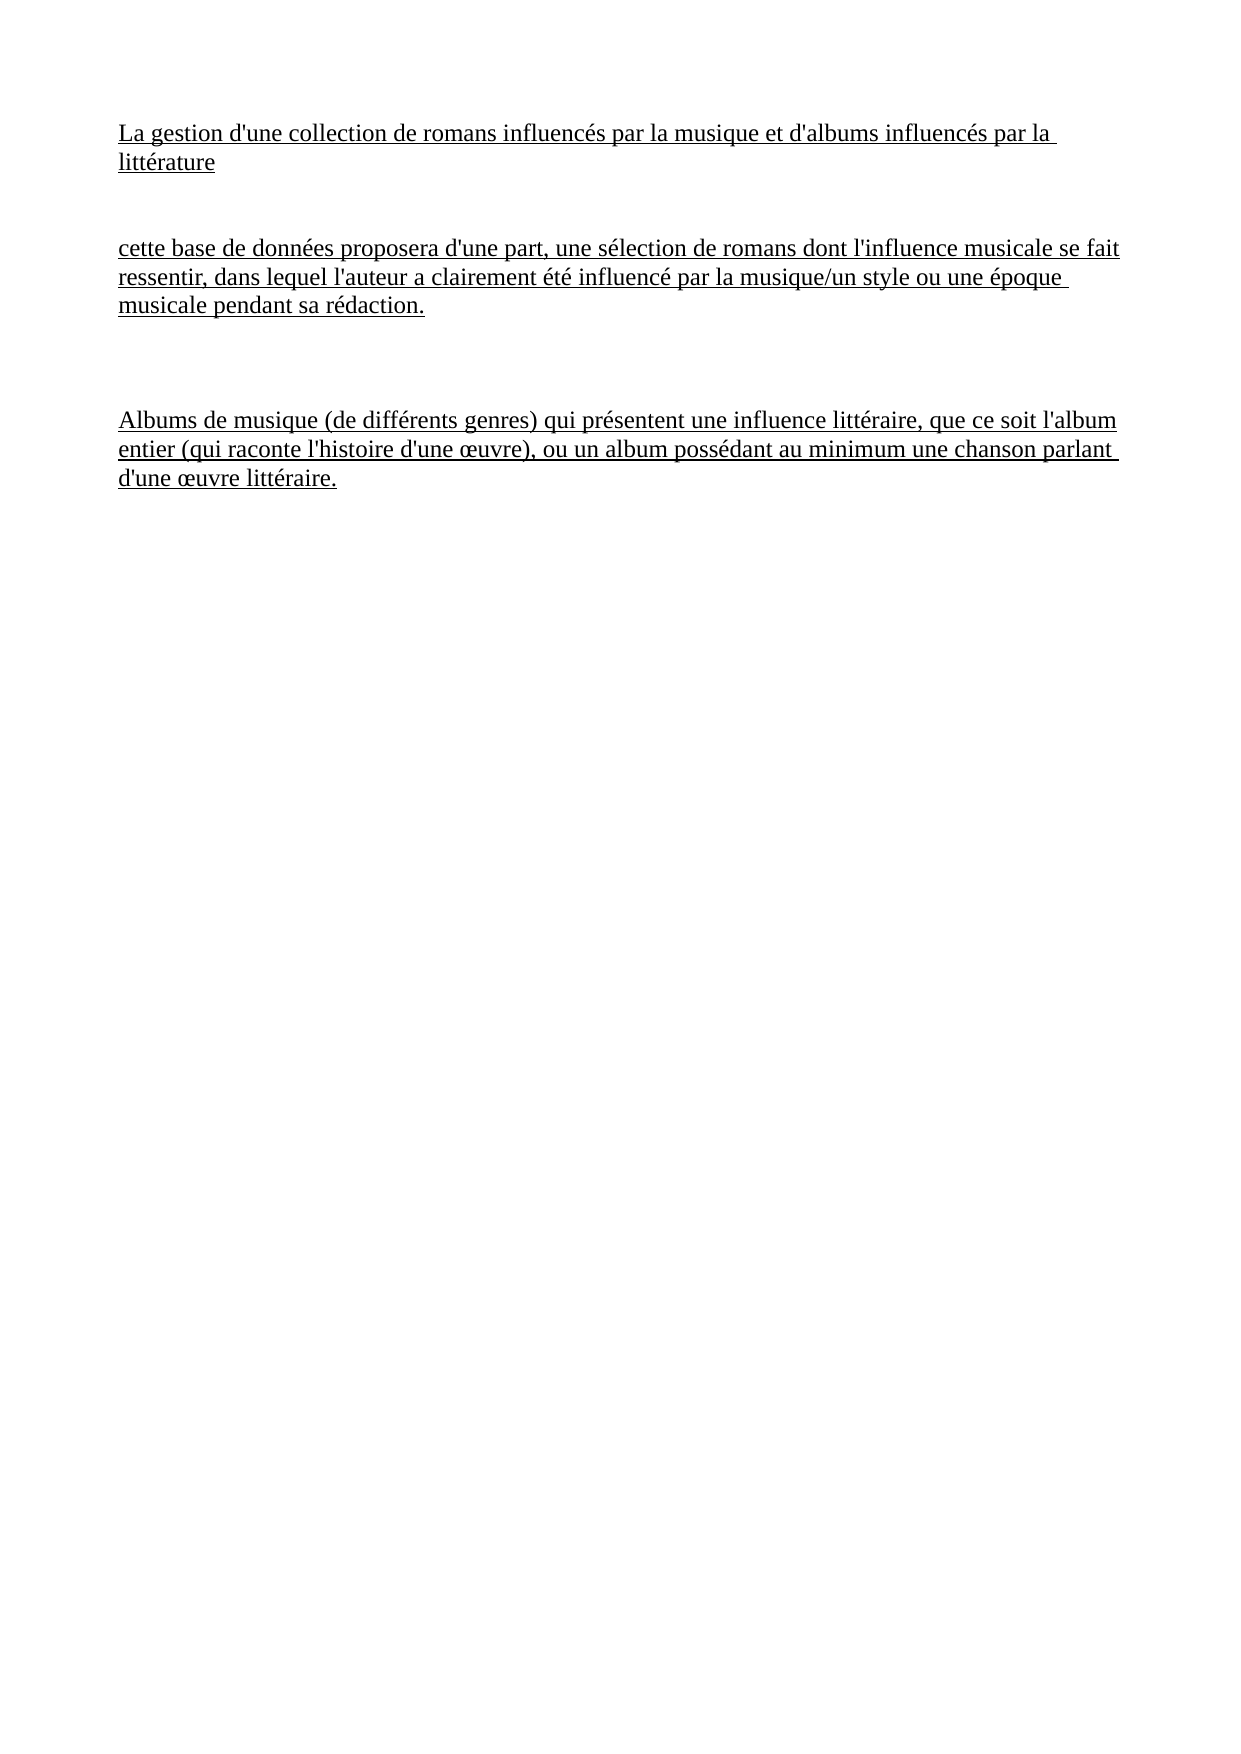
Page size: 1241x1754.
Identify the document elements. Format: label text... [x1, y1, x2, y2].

text cette base de données proposera d'une part, une sélection de romans dont l'influence musicale se fait ressentir, dans lequel l'auteur a clairement été influencé par la musique/un style ou une époque musicale pendant sa rédaction. [118, 233, 1122, 319]
text Albums de musique (de différents genres) qui présentent une influence littéraire, que ce soit l'album entier (qui raconte l'histoire d'une œuvre), ou un album possédant au minimum une chanson parlant d'une œuvre littéraire. [118, 406, 1122, 492]
text La gestion d'une collection de romans influencés par la musique et d'albums influencés par la littérature [118, 118, 1122, 176]
